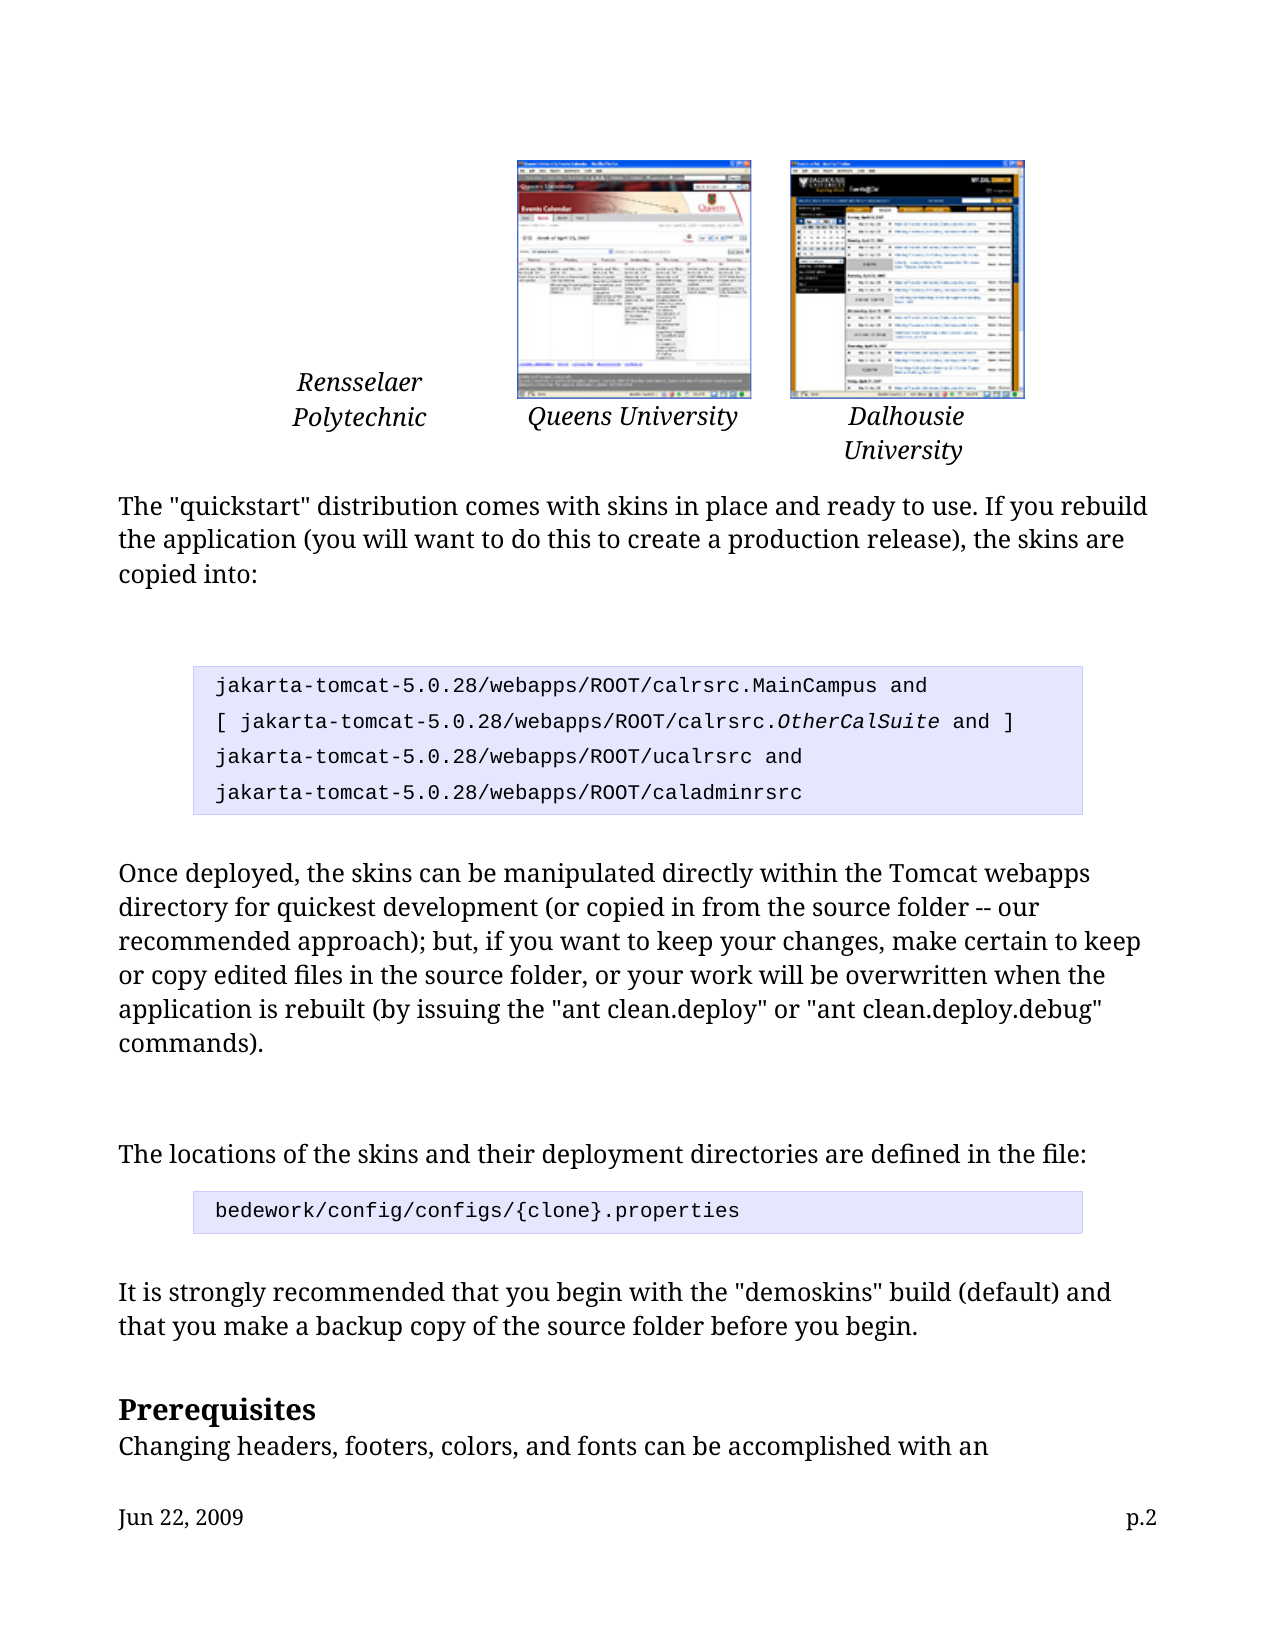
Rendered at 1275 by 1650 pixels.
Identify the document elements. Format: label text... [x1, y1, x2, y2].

text Rensselaer Polytechnic [244, 131, 478, 433]
text Changing headers, footers, colors, and fonts can be accomplished with an [118, 1429, 1157, 1463]
picture [517, 160, 752, 399]
subtitle Prerequisites [118, 1389, 1157, 1429]
text Queens University [517, 399, 751, 433]
text bedework/config/configs/{clone}.properties [194, 1192, 1082, 1233]
text jakarta-tomcat-5.0.28/webapps/ROOT/ucalrsrc and jakarta-tomcat-5.0.28/webapps/ROOT/caladminrsrc [194, 737, 1082, 814]
text Dalhousie University [790, 399, 1025, 467]
text It is strongly recommended that you begin with the "demoskins" build (default) and that you make a backup copy of the source folder before you begin. [118, 1274, 1157, 1342]
text The "quickstart" distribution comes with skins in place and ready to use. If you rebuild the application (you will want to do this to create a production release), the skins are copied into: [118, 488, 1157, 590]
text jakarta-tomcat-5.0.28/webapps/ROOT/calrsrc.MainCampus and [ jakarta-tomcat-5.0.28/webapps/ROOT/calrsrc.OtherCalSuite and ] [194, 667, 1082, 734]
text Once deployed, the skins can be manipulated directly within the Tomcat webapps directory for quickest development (or copied in from the source folder -- our recommended approach); but, if you want to keep your changes, make certain to keep or copy edited files in the source folder, or your work will be overwritten when the application is rebuilt (by issuing the "ant clean.deploy" or "ant clean.deploy.debug" commands). [118, 856, 1157, 1060]
picture [790, 160, 1025, 399]
text The locations of the skins and their deployment directories are defined in the file: [118, 1136, 1157, 1170]
